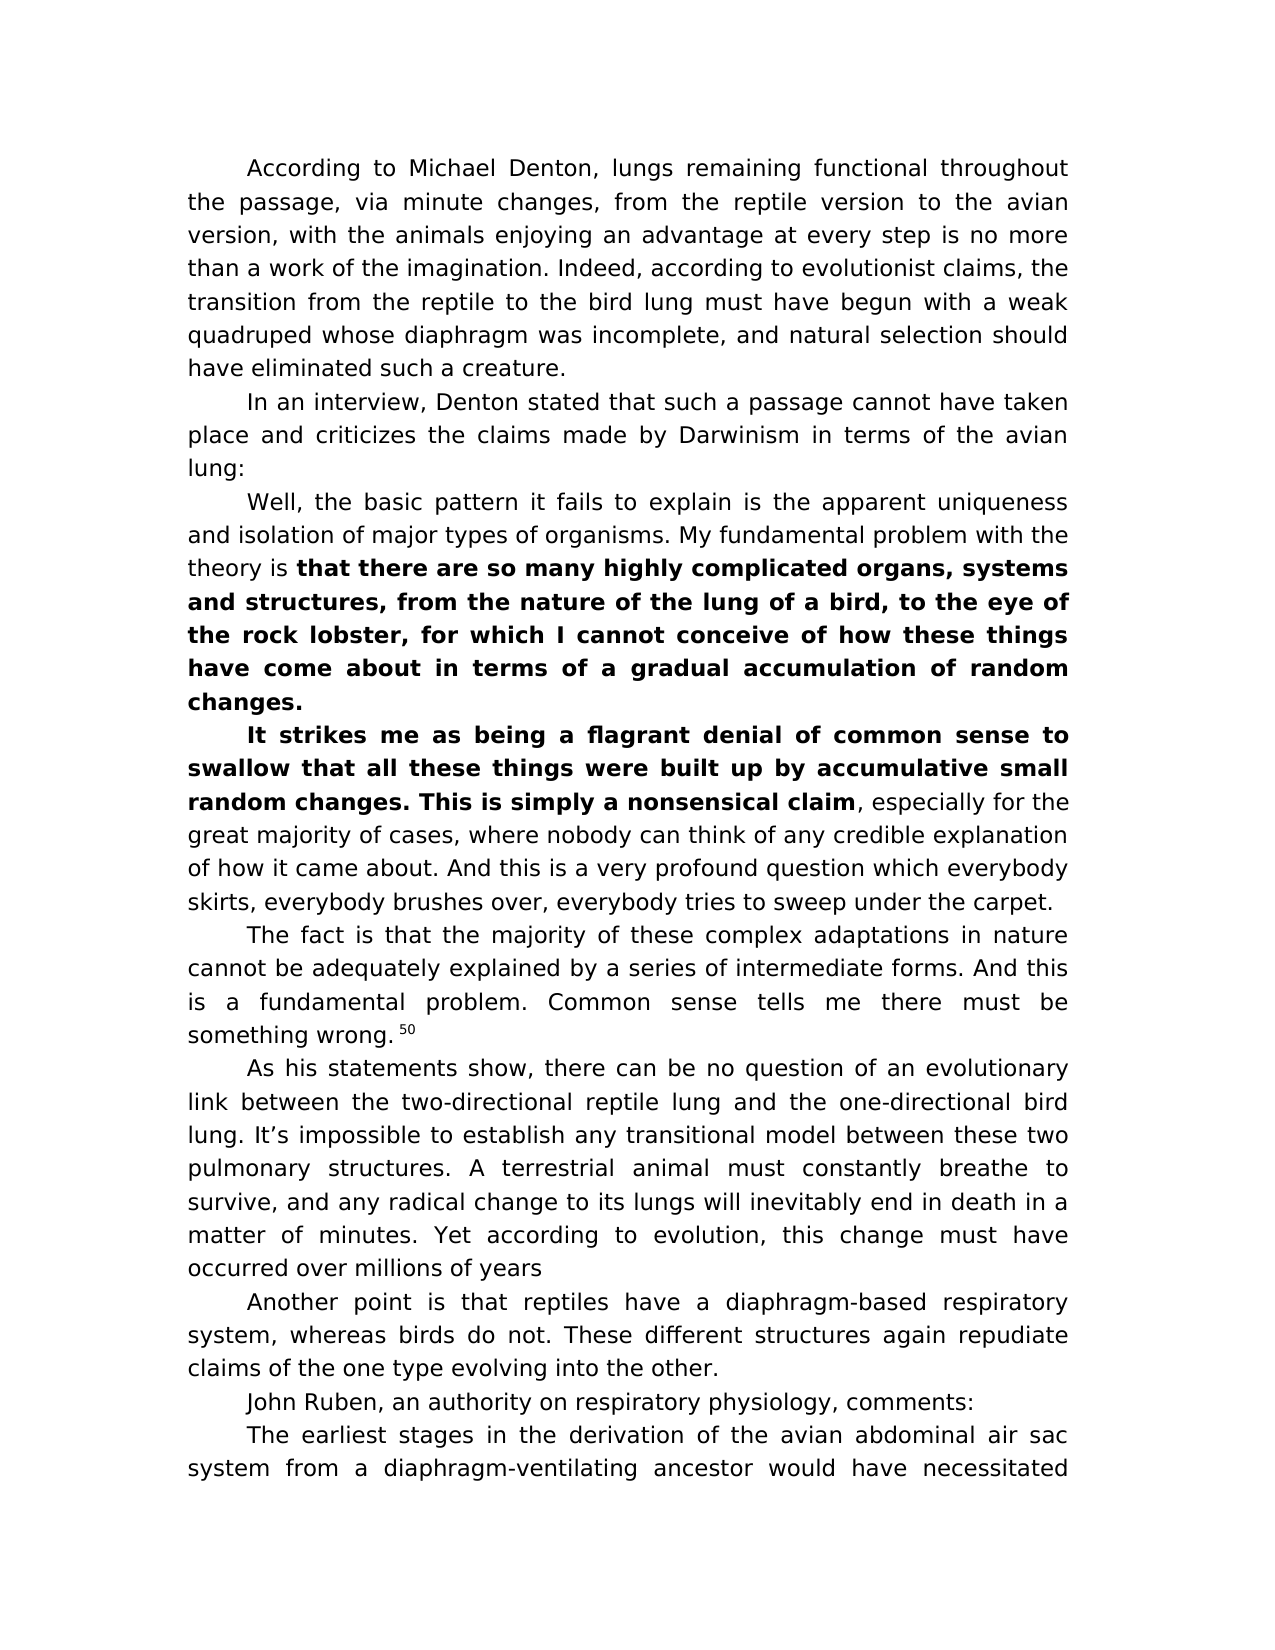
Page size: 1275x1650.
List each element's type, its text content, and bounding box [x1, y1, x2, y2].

text As his statements show, there can be no question of an evolutionary link between the two-directional reptile lung and the one-directional bird lung. It’s impossible to establish any transitional model between these two pulmonary structures. A terrestrial animal must constantly breathe to survive, and any radical change to its lungs will inevitably end in death in a matter of minutes. Yet according to evolution, this change must have occurred over millions of years [187, 1050, 1070, 1283]
text The earliest stages in the derivation of the avian abdominal air sac system from a diaphragm-ventilating ancestor would have necessitated [187, 1417, 1070, 1483]
text The fact is that the majority of these complex adaptations in nature cannot be adequately explained by a series of intermediate forms. And this is a fundamental problem. Common sense tells me there must be something wrong. 50 [187, 917, 1070, 1050]
text Another point is that reptiles have a diaphragm-based respiratory system, whereas birds do not. These different structures again repudiate claims of the one type evolving into the other. [187, 1283, 1070, 1383]
text John Ruben, an authority on respiratory physiology, comments: [187, 1383, 1070, 1417]
text It strikes me as being a flagrant denial of common sense to swallow that all these things were built up by accumulative small random changes. This is simply a nonsensical claim, especially for the great majority of cases, where nobody can think of any credible explanation of how it came about. And this is a very profound question which everybody skirts, everybody brushes over, everybody tries to sweep under the carpet. [187, 717, 1070, 917]
text Well, the basic pattern it fails to explain is the apparent uniqueness and isolation of major types of organisms. My fundamental problem with the theory is that there are so many highly complicated organs, systems and structures, from the nature of the lung of a bird, to the eye of the rock lobster, for which I cannot conceive of how these things have come about in terms of a gradual accumulation of random changes. [187, 483, 1070, 717]
text In an interview, Denton stated that such a passage cannot have taken place and criticizes the claims made by Darwinism in terms of the avian lung: [187, 383, 1070, 483]
text According to Michael Denton, lungs remaining functional throughout the passage, via minute changes, from the reptile version to the avian version, with the animals enjoying an advantage at every step is no more than a work of the imagination. Indeed, according to evolutionist claims, the transition from the reptile to the bird lung must have begun with a weak quadruped whose diaphragm was incomplete, and natural selection should have eliminated such a creature. [187, 150, 1070, 383]
